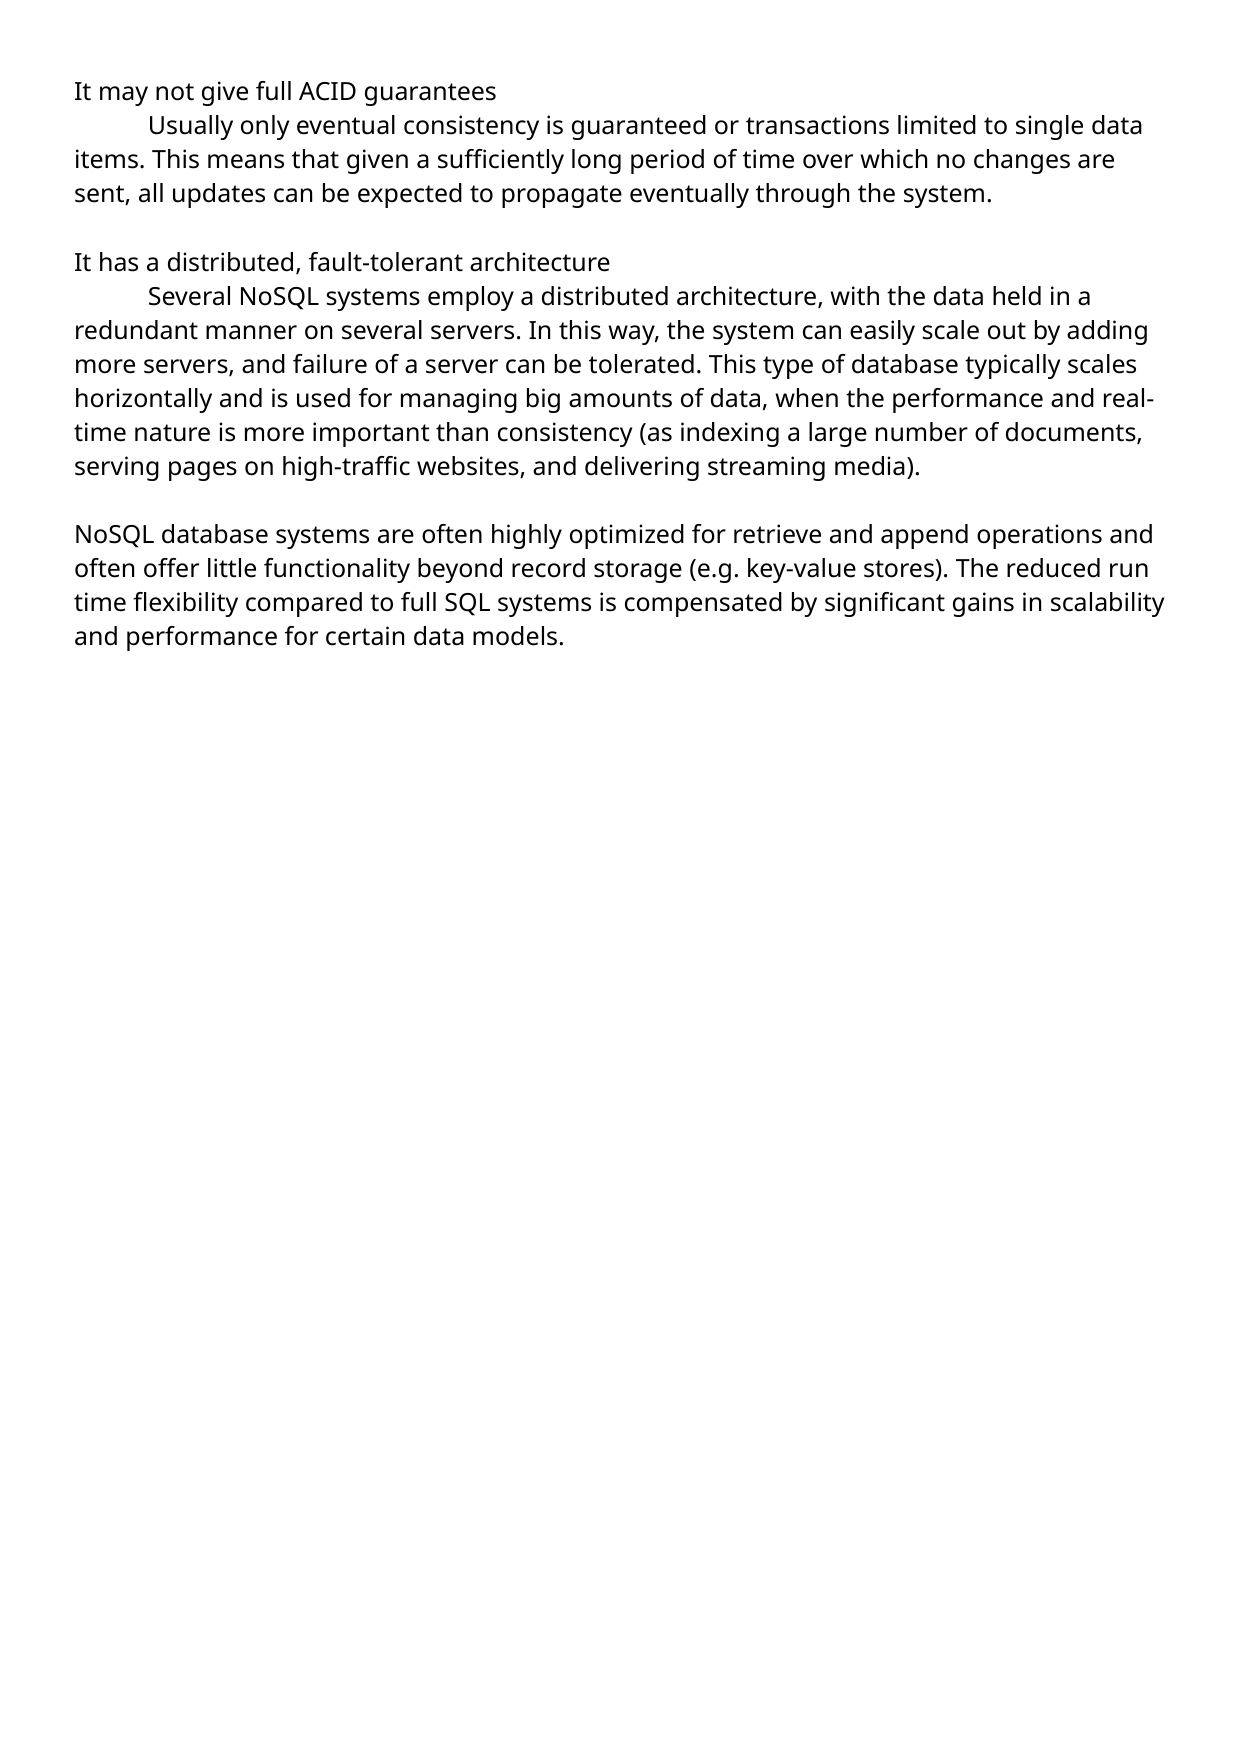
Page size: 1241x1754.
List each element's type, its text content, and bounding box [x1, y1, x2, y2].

text It has a distributed, fault-tolerant architecture [74, 244, 1166, 278]
text Usually only eventual consistency is guaranteed or transactions limited to single data items. This means that given a sufficiently long period of time over which no changes are sent, all updates can be expected to propagate eventually through the system. [74, 108, 1166, 210]
text NoSQL database systems are often highly optimized for retrieve and append operations and often offer little functionality beyond record storage (e.g. key-value stores). The reduced run time flexibility compared to full SQL systems is compensated by significant gains in scalability and performance for certain data models. [74, 517, 1166, 653]
text Several NoSQL systems employ a distributed architecture, with the data held in a redundant manner on several servers. In this way, the system can easily scale out by adding more servers, and failure of a server can be tolerated. This type of database typically scales horizontally and is used for managing big amounts of data, when the performance and real-time nature is more important than consistency (as indexing a large number of documents, serving pages on high-traffic websites, and delivering streaming media). [74, 278, 1166, 483]
text It may not give full ACID guarantees [74, 74, 1166, 108]
